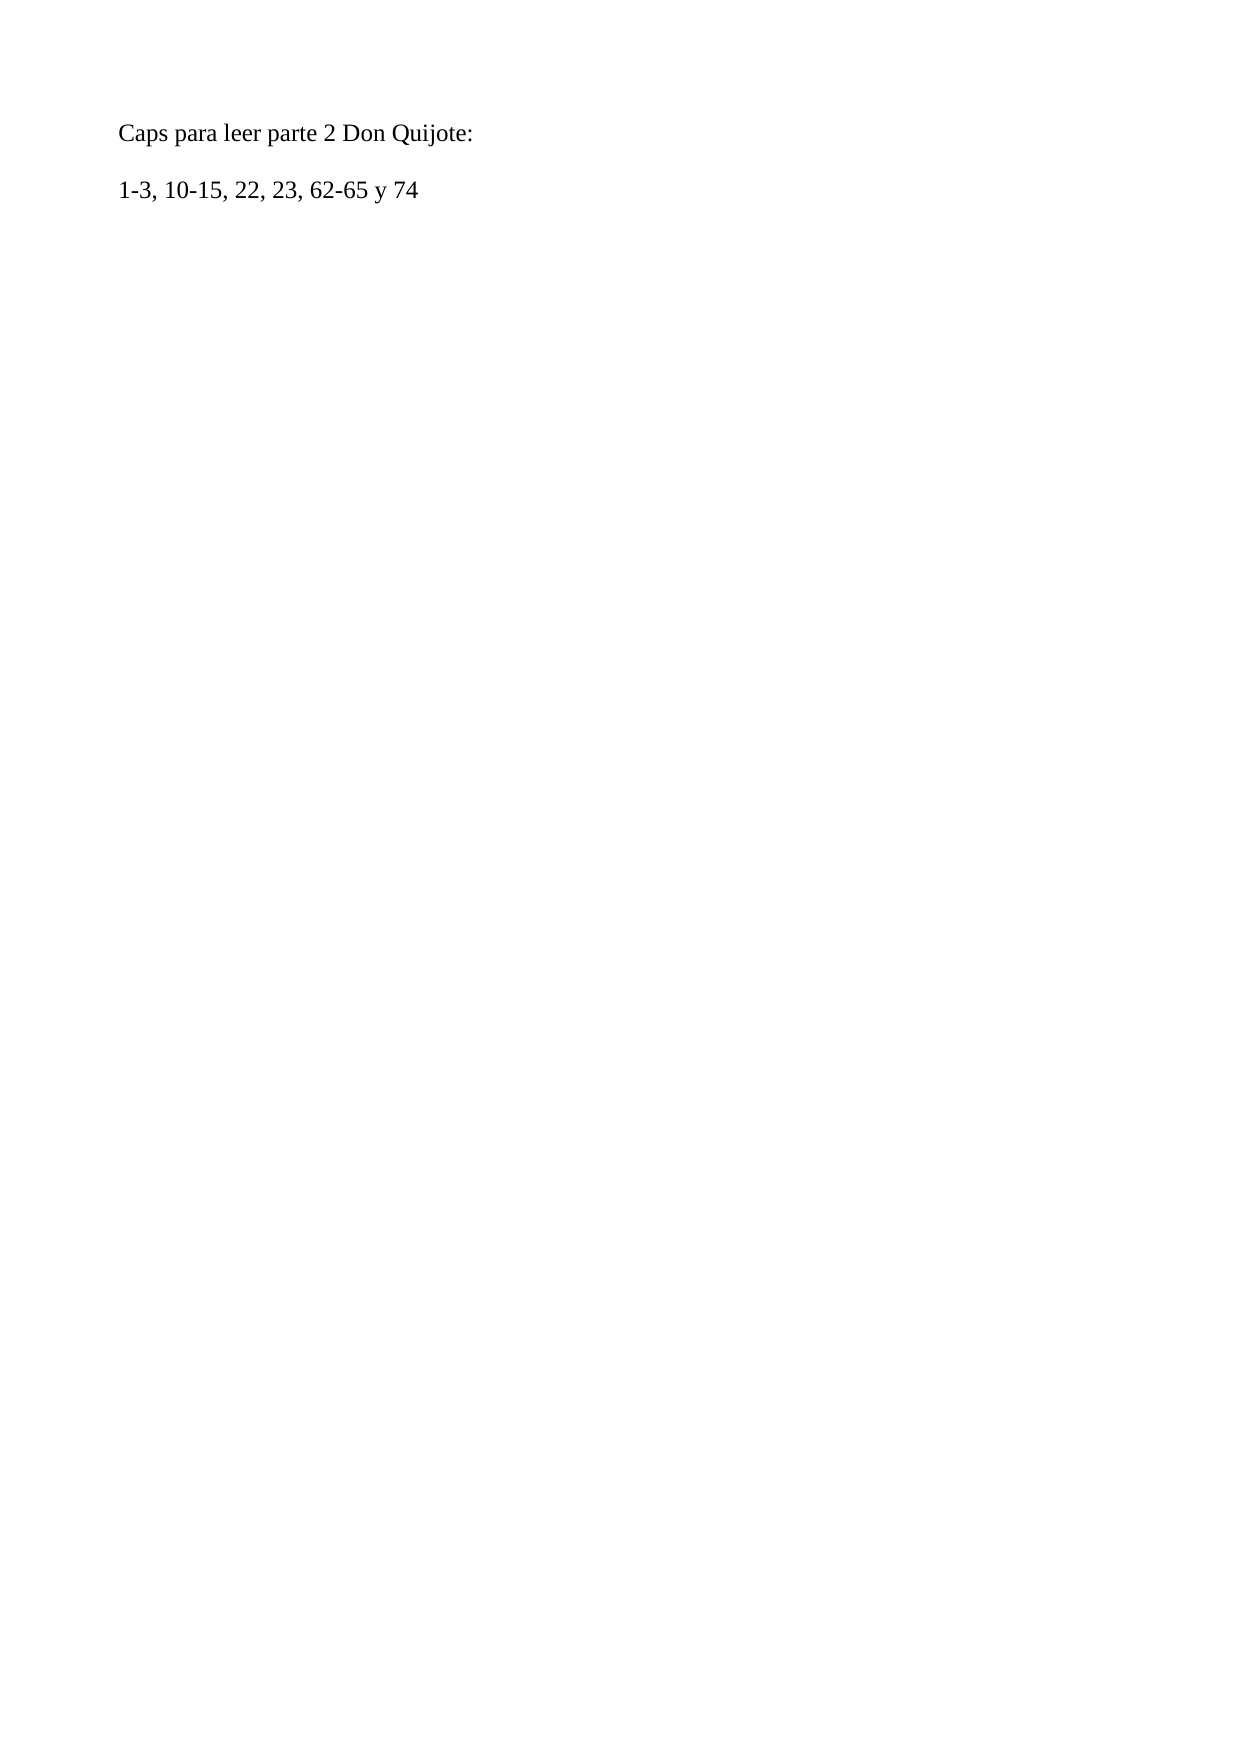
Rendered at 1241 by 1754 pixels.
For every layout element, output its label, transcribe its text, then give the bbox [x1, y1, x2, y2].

text Caps para leer parte 2 Don Quijote: [118, 118, 1122, 176]
text 1-3, 10-15, 22, 23, 62-65 y 74 [118, 176, 1122, 204]
